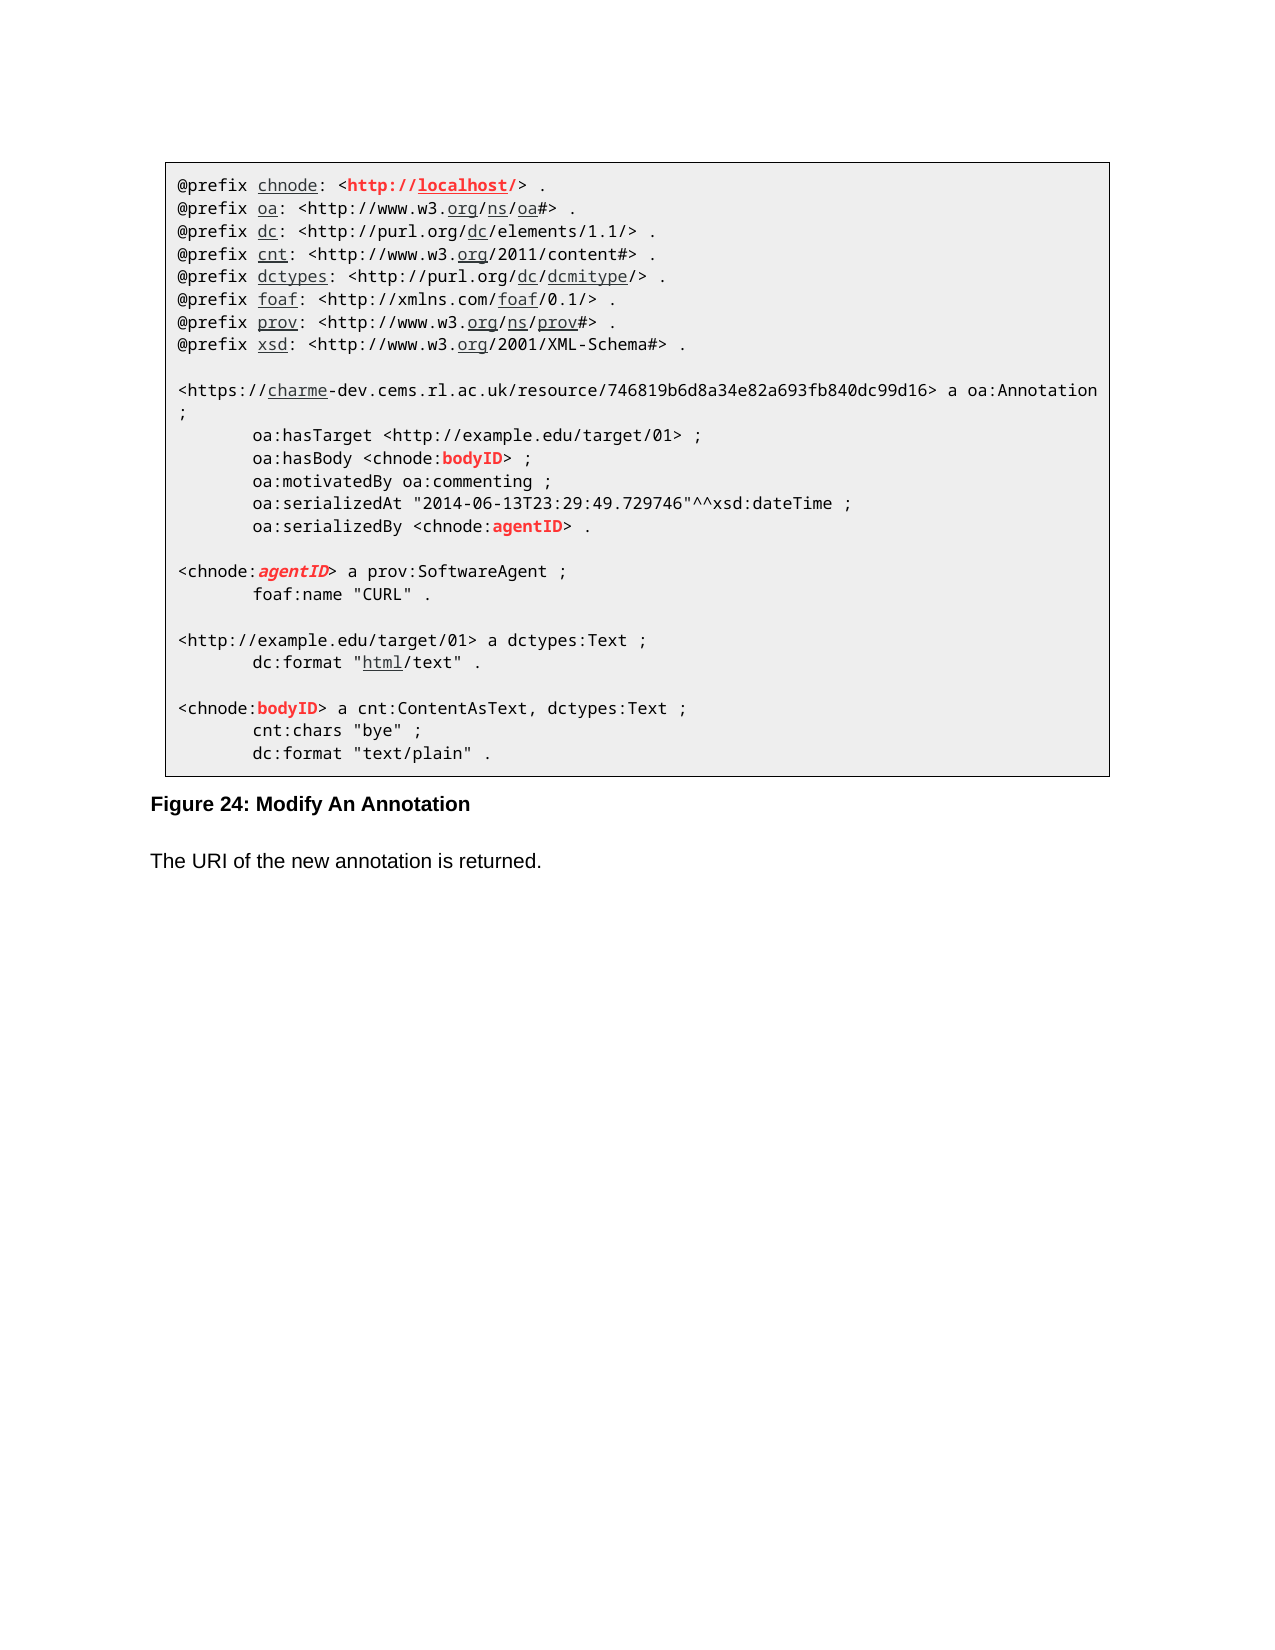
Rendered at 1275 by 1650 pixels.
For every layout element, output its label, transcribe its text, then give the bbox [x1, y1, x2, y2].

text dc:format "text/plain" . [177, 742, 1098, 764]
text Figure 24: Modify An Annotation [150, 174, 1125, 816]
text oa:hasBody <chnode:bodyID> ; [177, 447, 1098, 469]
text @prefix prov: <http://www.w3.org/ns/prov#> . [177, 310, 1098, 333]
text oa:hasTarget <http://example.edu/target/01> ; [177, 424, 1098, 447]
text @prefix foaf: <http://xmlns.com/foaf/0.1/> . [177, 288, 1098, 310]
text @prefix dc: <http://purl.org/dc/elements/1.1/> . [177, 219, 1098, 242]
text @prefix cnt: <http://www.w3.org/2011/content#> . [177, 242, 1098, 265]
text <https://charme-dev.cems.rl.ac.uk/resource/746819b6d8a34e82a693fb840dc99d16> a oa:Annotation ; [177, 378, 1098, 424]
text @prefix xsd: <http://www.w3.org/2001/XML-Schema#> . [177, 333, 1098, 356]
text <http://example.edu/target/01> a dctypes:Text ; [177, 628, 1098, 651]
text @prefix dctypes: <http://purl.org/dc/dcmitype/> . [177, 265, 1098, 288]
text <chnode:agentID> a prov:SoftwareAgent ; [177, 560, 1098, 583]
text dc:format "html/text" . [177, 651, 1098, 674]
text cnt:chars "bye" ; [177, 719, 1098, 742]
text <chnode:bodyID> a cnt:ContentAsText, dctypes:Text ; [177, 696, 1098, 719]
text @prefix oa: <http://www.w3.org/ns/oa#> . [177, 197, 1098, 219]
text oa:serializedAt "2014-06-13T23:29:49.729746"^^xsd:dateTime ; [177, 492, 1098, 515]
text The URI of the new annotation is returned. [150, 816, 1125, 873]
text foaf:name "CURL" . [177, 583, 1098, 606]
text @prefix chnode: <http://localhost/> . [177, 174, 1098, 197]
text oa:motivatedBy oa:commenting ; [177, 469, 1098, 492]
text oa:serializedBy <chnode:agentID> . [177, 515, 1098, 537]
text [150, 150, 1125, 162]
